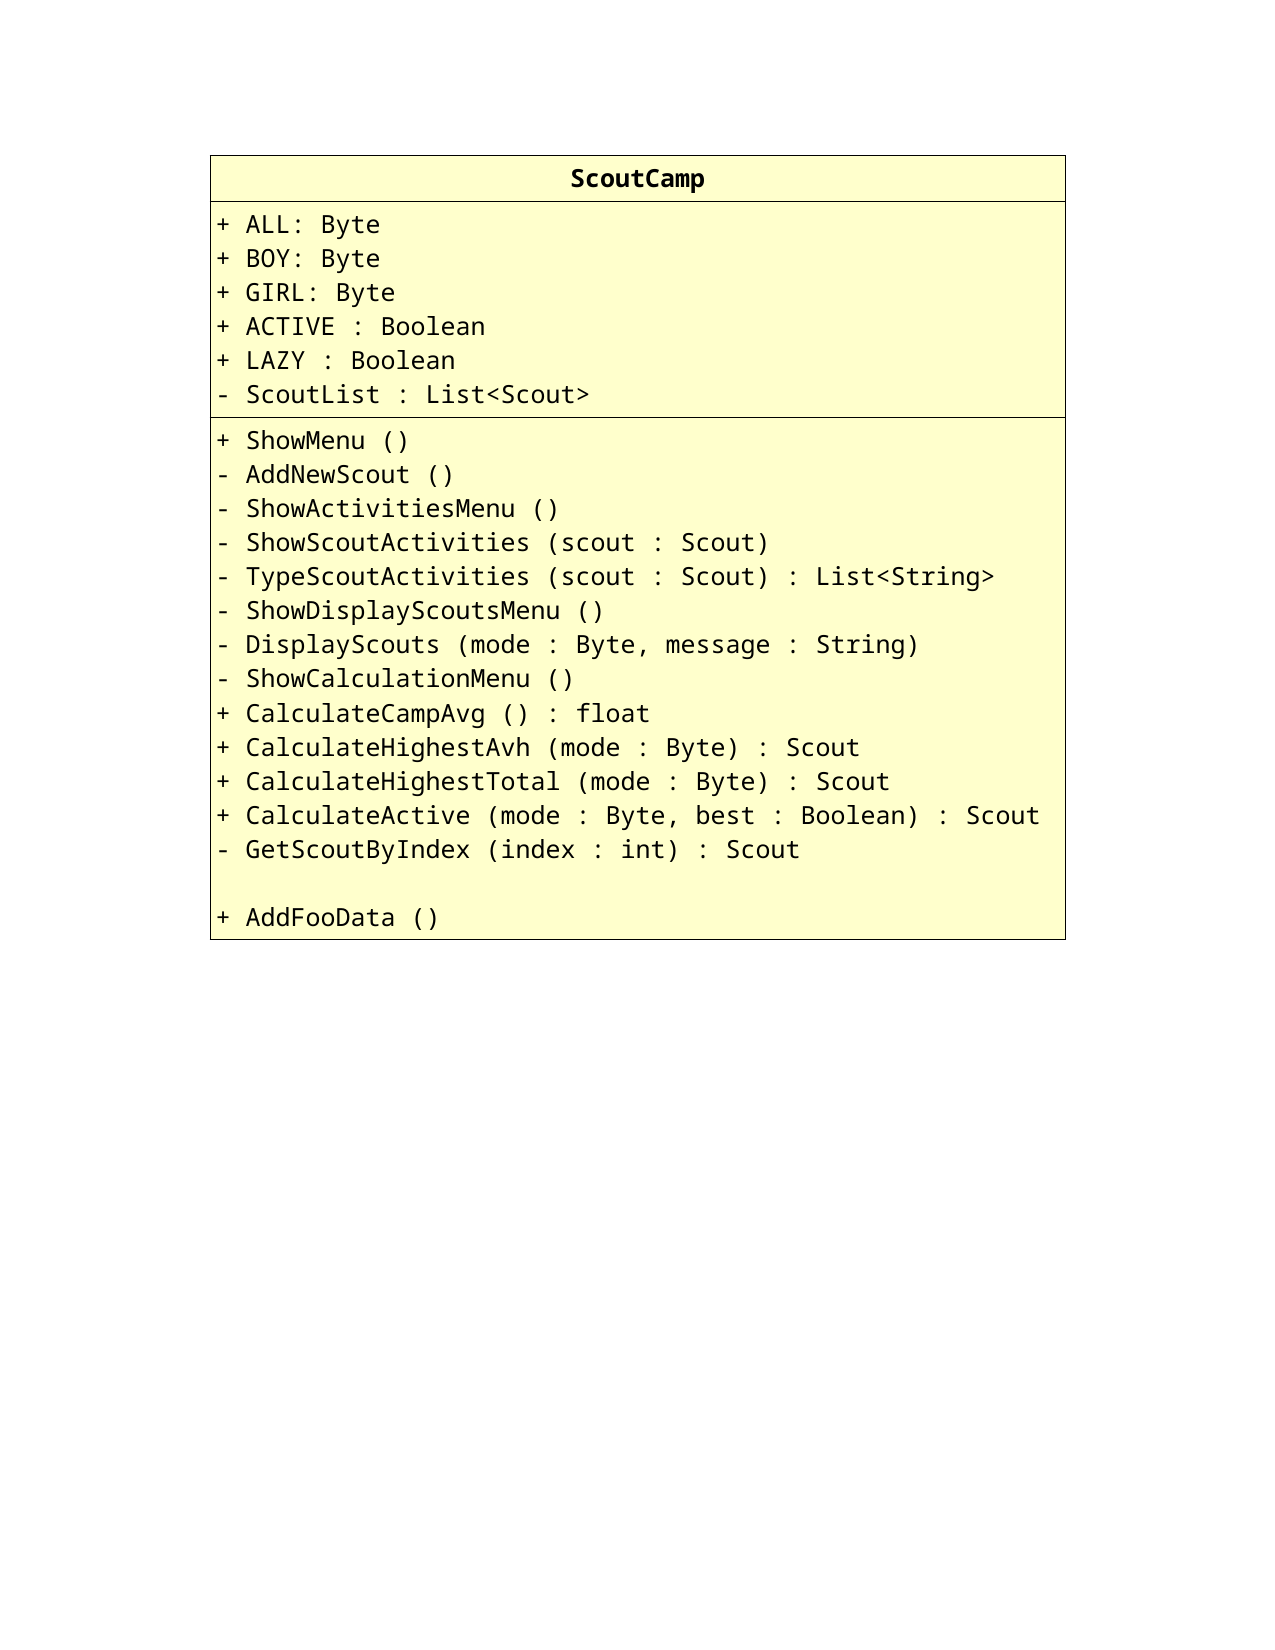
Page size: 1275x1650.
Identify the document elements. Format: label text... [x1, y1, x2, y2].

table_header ScoutCamp [211, 156, 1065, 201]
table_cell + ALL: Byte + BOY: Byte + GIRL: Byte + ACTIVE : Boolean + LAZY : Boolean - ScoutList : List<Scout> [211, 202, 1065, 417]
table_cell + ShowMenu () - AddNewScout () - ShowActivitiesMenu () - ShowScoutActivities (scout : Scout) - TypeScoutActivities (scout : Scout) : List<String> - ShowDisplayScoutsMenu () - DisplayScouts (mode : Byte, message : String) - ShowCalculationMenu () + CalculateCampAvg () : float + CalculateHighestAvh (mode : Byte) : Scout + CalculateHighestTotal (mode : Byte) : Scout + CalculateActive (mode : Byte, best : Boolean) : Scout - GetScoutByIndex (index : int) : Scout + AddFooData () [211, 418, 1065, 939]
